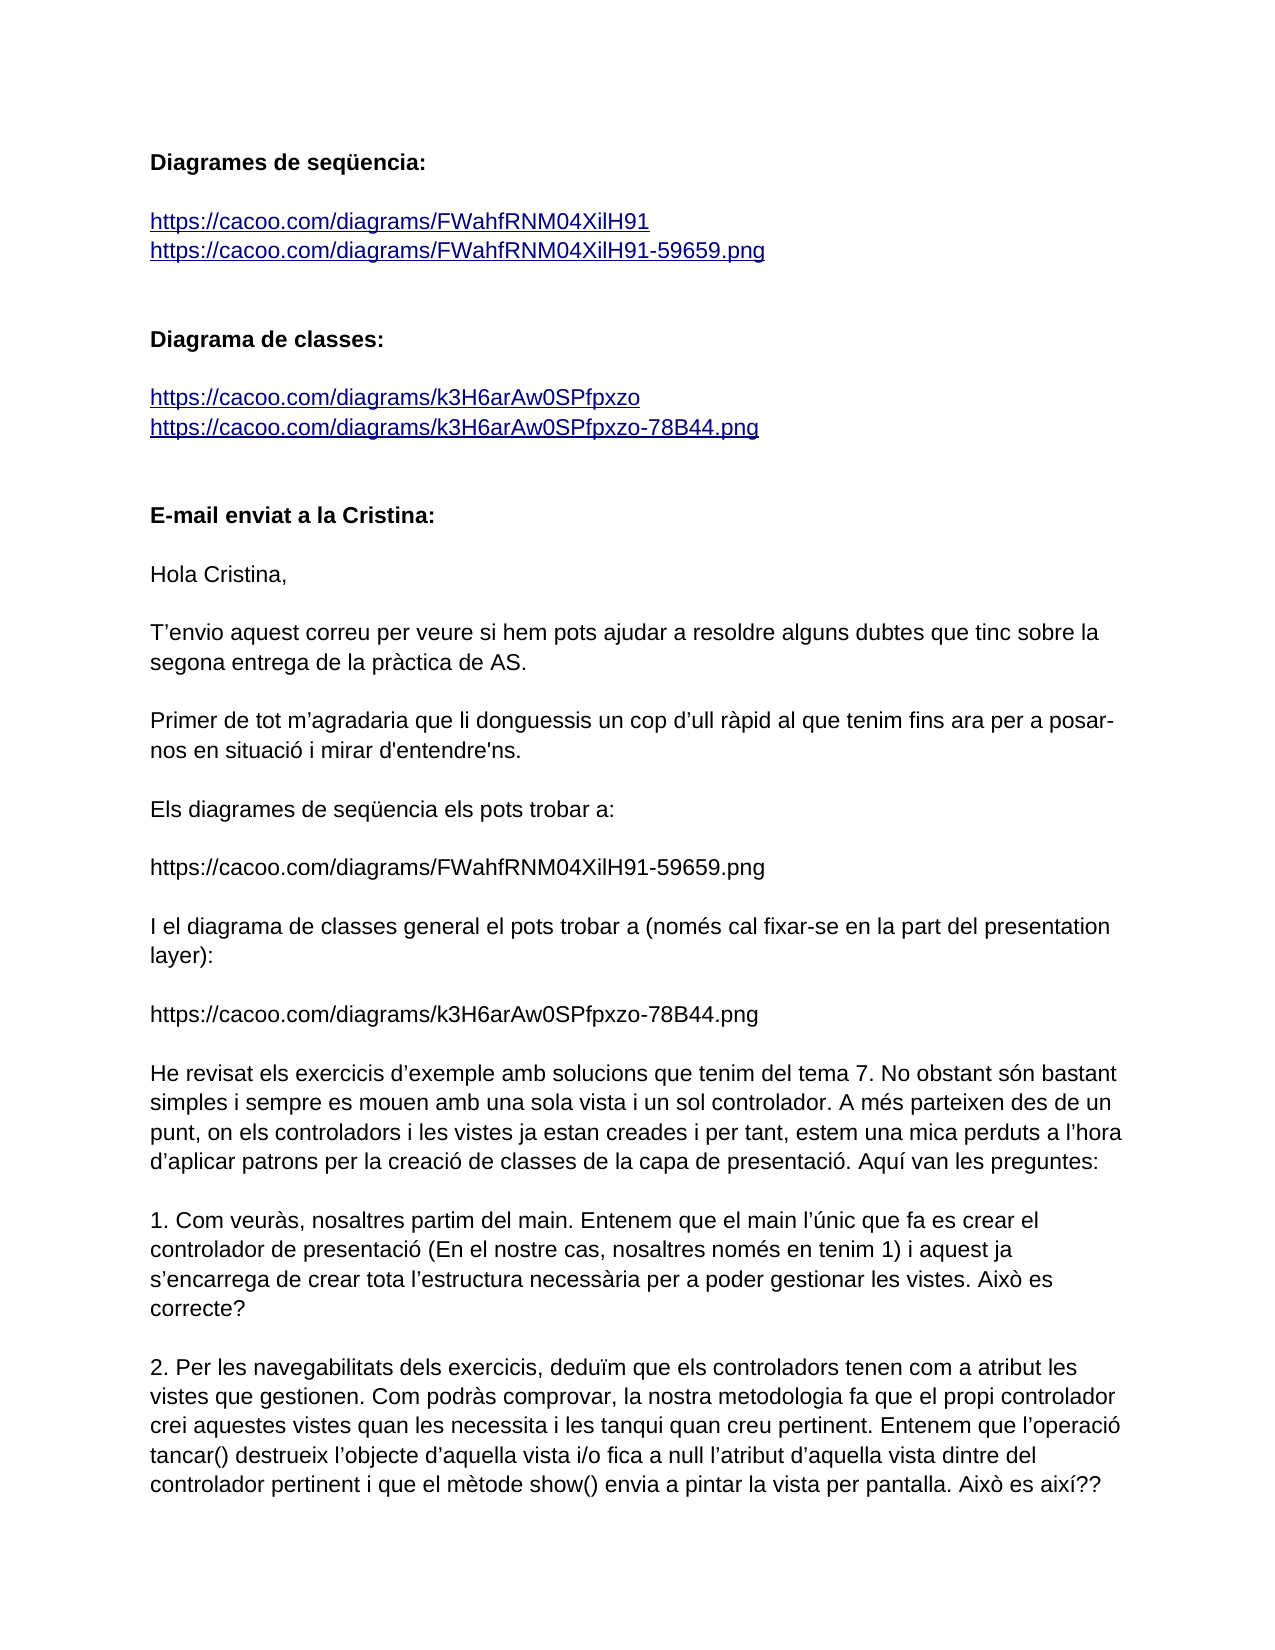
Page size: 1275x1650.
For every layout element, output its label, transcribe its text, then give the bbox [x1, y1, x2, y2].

text https://cacoo.com/diagrams/FWahfRNM04XilH91-59659.png [150, 855, 1125, 881]
text Hola Cristina, [150, 561, 1125, 587]
text https://cacoo.com/diagrams/FWahfRNM04XilH91-59659.png [150, 238, 1125, 264]
text https://cacoo.com/diagrams/k3H6arAw0SPfpxzo-78B44.png [150, 1002, 1125, 1027]
text I el diagrama de classes general el pots trobar a (només cal fixar-se en la part del presentation layer): [150, 914, 1125, 969]
text Els diagrames de seqüencia els pots trobar a: [150, 796, 1125, 822]
text T’envio aquest correu per veure si hem pots ajudar a resoldre alguns dubtes que tinc sobre la segona entrega de la pràctica de AS. [150, 620, 1125, 675]
text 2. Per les navegabilitats dels exercicis, deduïm que els controladors tenen com a atribut les vistes que gestionen. Com podràs comprovar, la nostra metodologia fa que el propi controlador crei aquestes vistes quan les necessita i les tanqui quan creu pertinent. Entenem que l’operació tancar() destrueix l’objecte d’aquella vista i/o fica a null l’atribut d’aquella vista dintre del controlador pertinent i que el mètode show() envia a pintar la vista per pantalla. Això es així?? [150, 1354, 1125, 1497]
text https://cacoo.com/diagrams/k3H6arAw0SPfpxzo [150, 385, 1125, 411]
text He revisat els exercicis d’exemple amb solucions que tenim del tema 7. No obstant són bastant simples i sempre es mouen amb una sola vista i un sol controlador. A més parteixen des de un punt, on els controladors i les vistes ja estan creades i per tant, estem una mica perduts a l’hora d’aplicar patrons per la creació de classes de la capa de presentació. Aquí van les preguntes: [150, 1061, 1125, 1174]
text E-mail enviat a la Cristina: [150, 502, 1125, 528]
text Primer de tot m’agradaria que li donguessis un cop d’ull ràpid al que tenim fins ara per a posar-nos en situació i mirar d'entendre'ns. [150, 708, 1125, 763]
text https://cacoo.com/diagrams/k3H6arAw0SPfpxzo-78B44.png [150, 414, 1125, 440]
text Diagrama de classes: [150, 326, 1125, 352]
text https://cacoo.com/diagrams/FWahfRNM04XilH91 [150, 209, 1125, 234]
text Diagrames de seqüencia: [150, 150, 1125, 176]
text 1. Com veuràs, nosaltres partim del main. Entenem que el main l’únic que fa es crear el controlador de presentació (En el nostre cas, nosaltres només en tenim 1) i aquest ja s’encarrega de crear tota l’estructura necessària per a poder gestionar les vistes. Això es correcte? [150, 1207, 1125, 1321]
